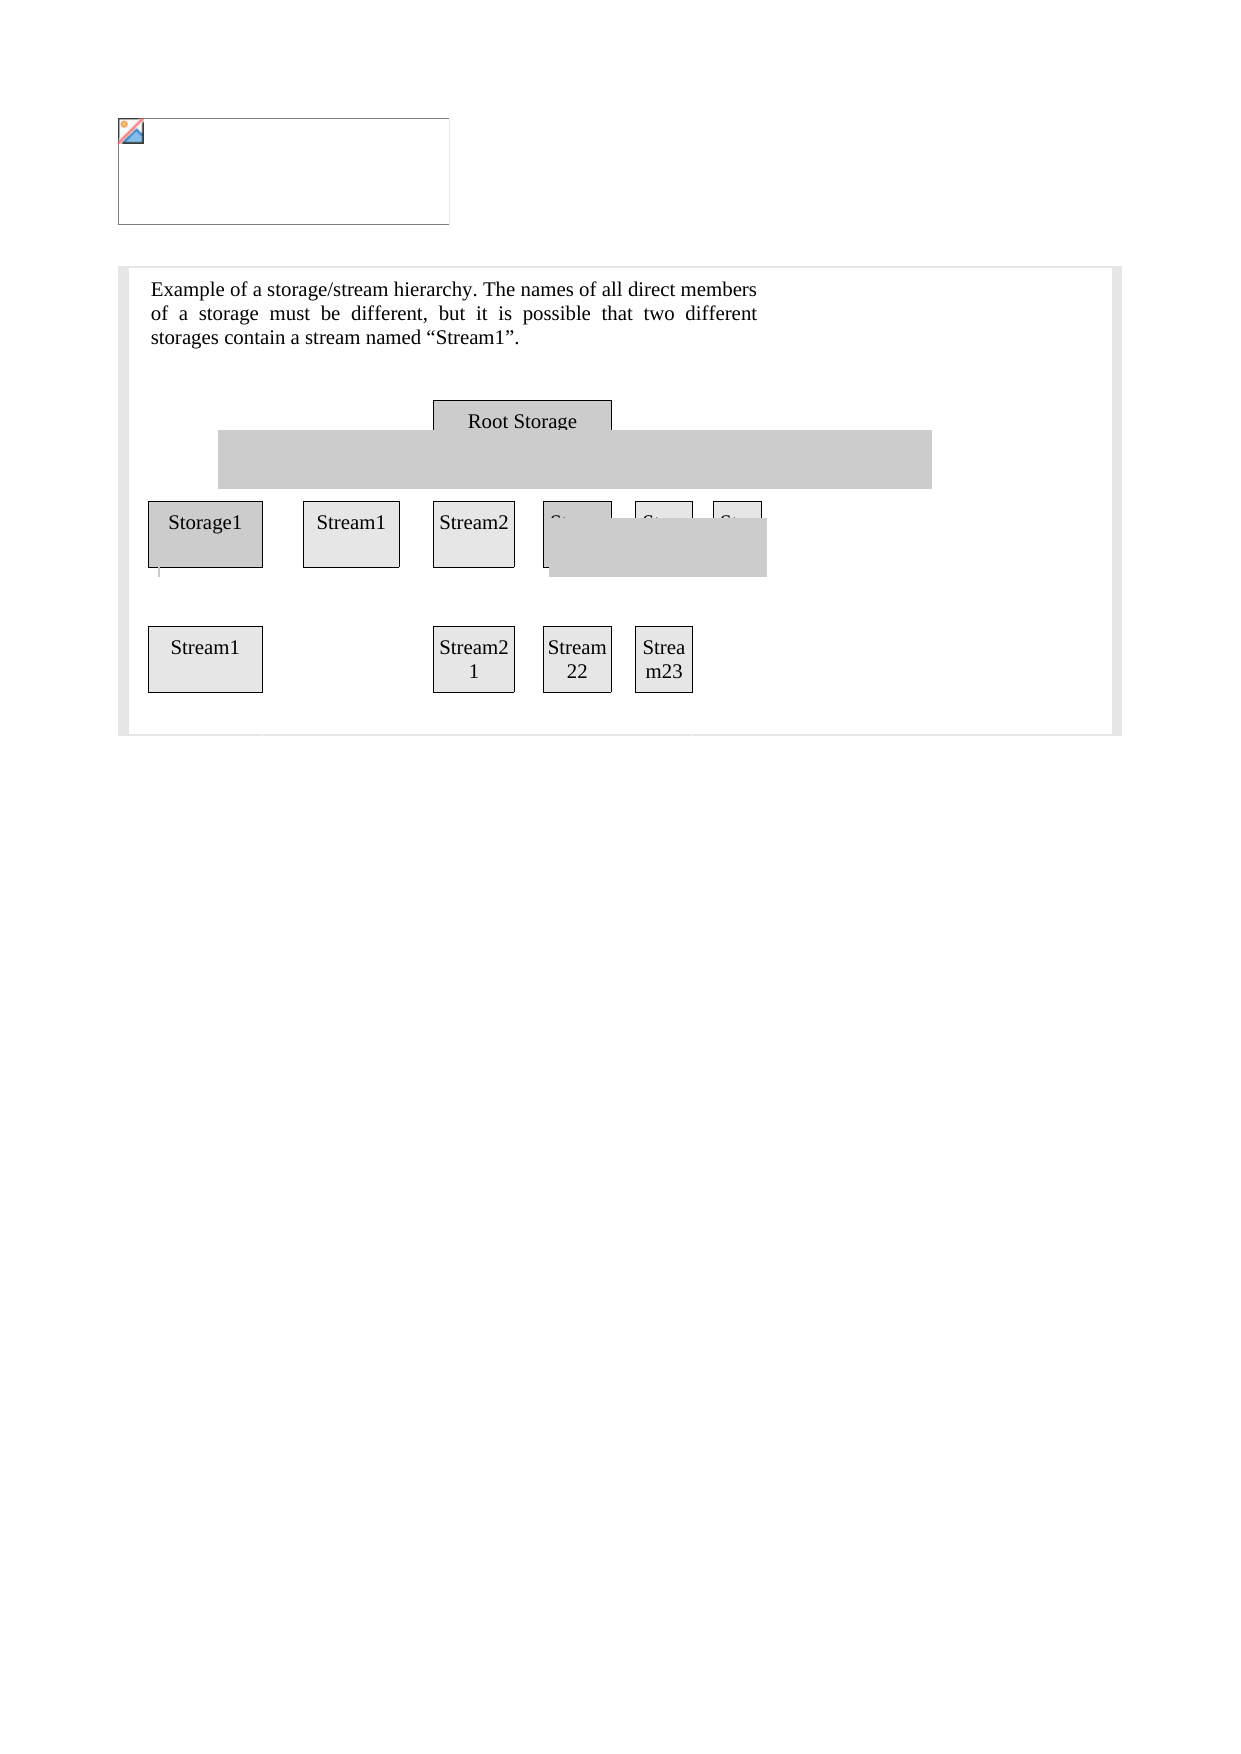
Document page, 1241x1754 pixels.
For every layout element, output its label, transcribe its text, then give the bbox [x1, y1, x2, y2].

table_cell Stream22 [544, 627, 611, 692]
table_cell [713, 358, 761, 400]
table_cell [129, 692, 148, 734]
table_cell [263, 400, 303, 430]
table_cell [263, 626, 303, 692]
table_cell [263, 501, 303, 567]
table_cell [148, 442, 262, 501]
table_cell [514, 489, 543, 501]
table_cell [129, 567, 148, 626]
table_cell [303, 568, 399, 626]
table_cell Root Storage [549, 518, 767, 577]
table_cell [400, 501, 433, 567]
table_cell Stream21 [434, 627, 514, 692]
table_cell [693, 577, 713, 626]
table_cell Stream1 [304, 502, 399, 567]
table_cell [433, 358, 514, 400]
table_cell [129, 400, 148, 442]
table_cell [543, 489, 611, 501]
table_cell [148, 568, 262, 626]
table_cell [612, 400, 635, 430]
table_cell [399, 400, 433, 430]
table_cell Storage2 [544, 502, 611, 567]
table_cell [713, 489, 761, 501]
table_cell [433, 568, 514, 626]
table_cell [129, 358, 148, 400]
table_cell [399, 358, 433, 400]
table_cell [693, 626, 713, 692]
table_cell [713, 400, 761, 430]
table_cell [148, 358, 262, 400]
table_cell [514, 692, 543, 734]
table_cell [635, 489, 692, 501]
table_cell [263, 489, 303, 501]
table_cell [303, 489, 399, 501]
table_cell [635, 577, 692, 626]
table_cell [303, 692, 399, 734]
table_cell [693, 489, 713, 501]
table_header [761, 268, 1112, 358]
table_cell [693, 501, 713, 518]
table_cell [761, 692, 1112, 734]
table_cell [713, 577, 761, 626]
table_cell [303, 358, 399, 400]
table_cell Stream23 [636, 627, 692, 692]
table_cell [612, 626, 635, 692]
table_cell [693, 692, 713, 734]
table_cell [515, 626, 543, 692]
table_cell [399, 626, 433, 692]
table_cell [399, 489, 433, 501]
table_cell [515, 501, 543, 567]
table_cell Storage1 [149, 502, 262, 567]
table_cell [129, 442, 148, 501]
table_cell Stream1 [149, 627, 262, 692]
table_cell Stream4 [714, 502, 761, 518]
table_cell [635, 400, 692, 430]
table_cell [713, 692, 761, 734]
table_cell [148, 693, 262, 734]
table_cell [543, 693, 611, 734]
table_cell [611, 577, 635, 626]
table_cell Stream3 [636, 502, 692, 518]
table_cell [762, 501, 1112, 567]
table_header [129, 268, 148, 358]
table_cell [514, 567, 543, 626]
table_cell [761, 567, 1112, 626]
table_cell [303, 400, 399, 430]
table_cell [129, 501, 148, 567]
table_cell [693, 400, 713, 430]
table_cell [263, 692, 303, 734]
table_cell [399, 567, 433, 626]
table_cell [263, 567, 303, 626]
table_cell [543, 568, 611, 626]
table_cell [543, 358, 611, 400]
table_cell Root Storage [218, 401, 932, 489]
table_cell [761, 358, 1112, 400]
table_cell [399, 692, 433, 734]
table_cell [129, 626, 148, 692]
table_header Example of a storage/stream hierarchy. The names of all direct members of a storage must be different, but it is possible that two different storages contain a stream named “Stream1”. [148, 268, 761, 358]
table_cell [713, 626, 761, 692]
table_cell [514, 358, 543, 400]
table_cell [761, 442, 1112, 501]
table_cell [693, 358, 713, 400]
table_cell [611, 692, 635, 734]
table_cell Stream2 [434, 502, 514, 567]
table_cell [433, 693, 514, 734]
table_cell [303, 626, 399, 692]
table_cell [433, 489, 514, 501]
table_cell [761, 626, 1112, 692]
table_cell [148, 400, 262, 442]
table_cell [611, 489, 635, 501]
table_cell [635, 693, 692, 734]
table_cell [612, 501, 635, 518]
table_cell [635, 358, 692, 400]
table_cell [263, 358, 303, 400]
table_cell [761, 400, 1112, 442]
table_cell [611, 358, 635, 400]
